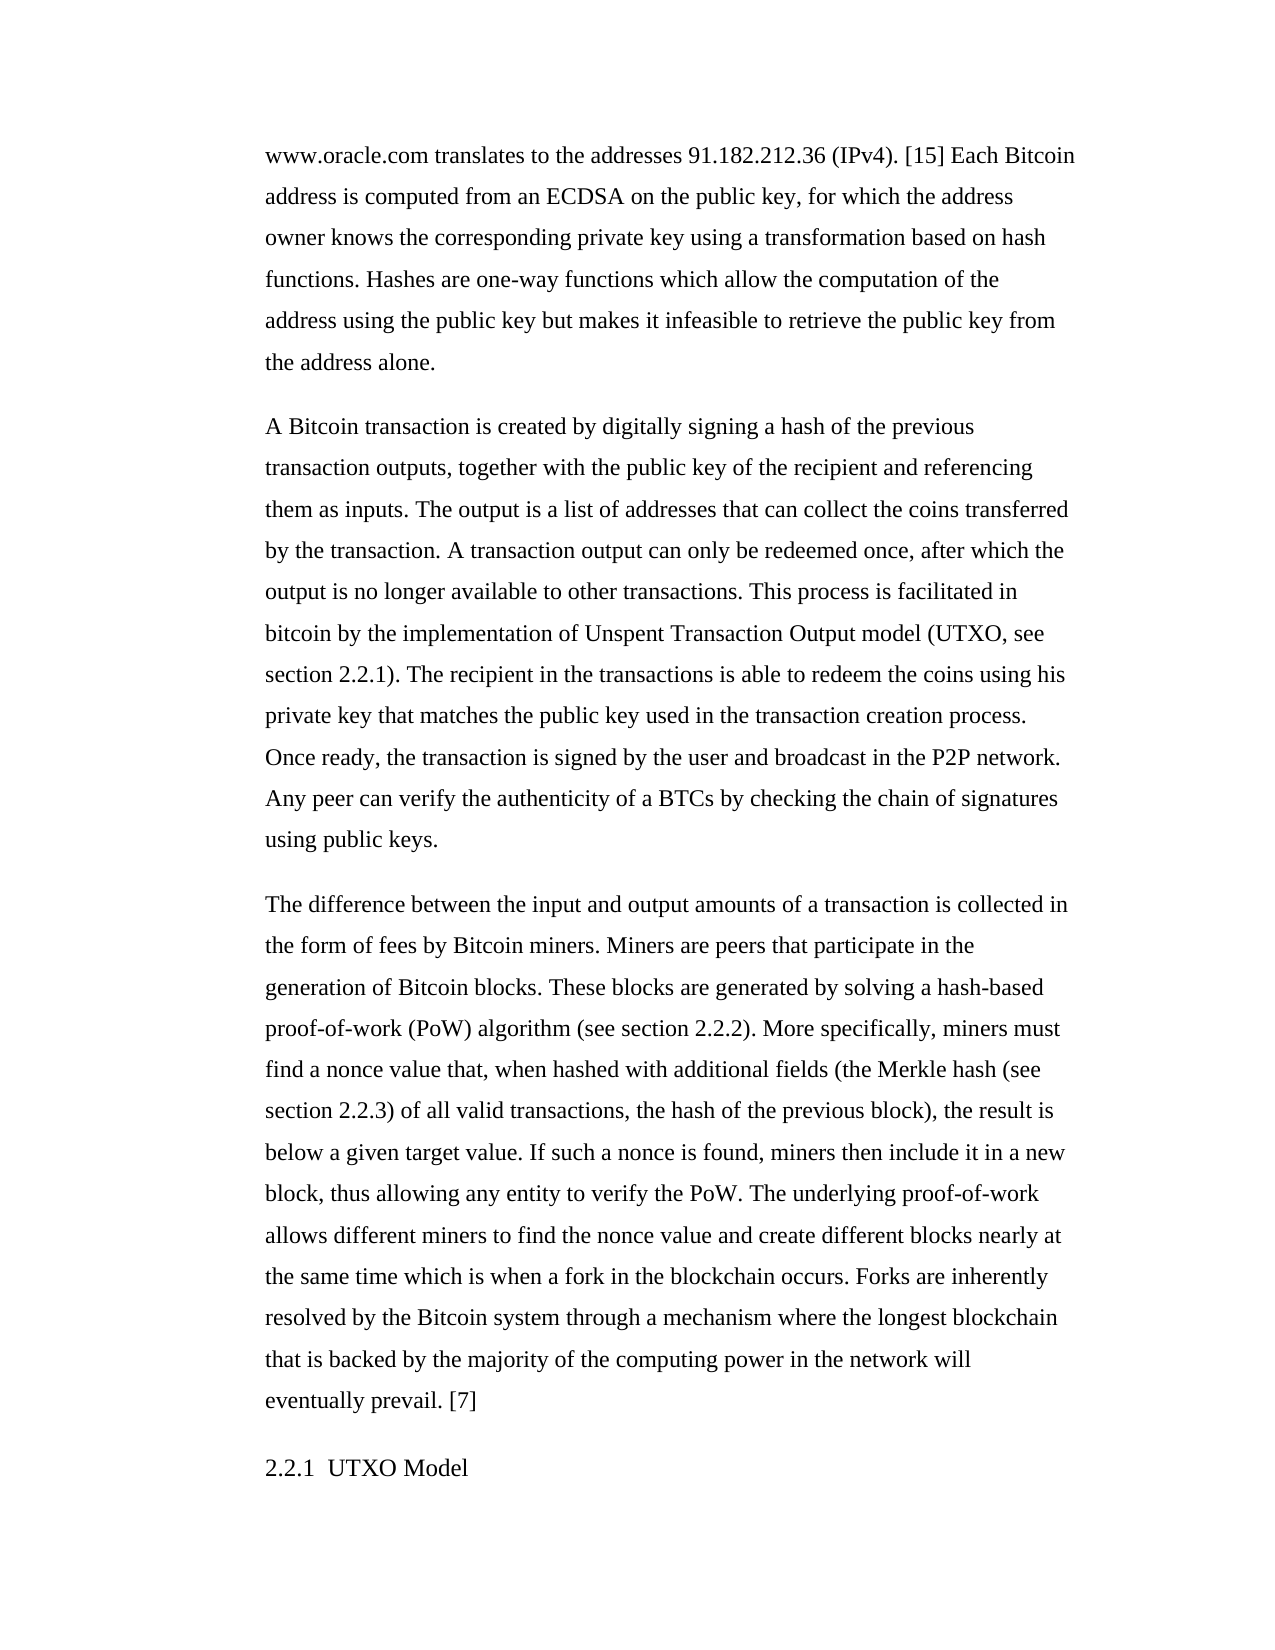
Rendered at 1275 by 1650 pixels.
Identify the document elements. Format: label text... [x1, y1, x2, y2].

text 2.2.1 UTXO Model [265, 1453, 1126, 1481]
text A Bitcoin transaction is created by digitally signing a hash of the previous transaction outputs, together with the public key of the recipient and referencing them as inputs. The output is a list of addresses that can collect the coins transferred by the transaction. A transaction output can only be redeemed once, after which the output is no longer available to other transactions. This process is facilitated in bitcoin by the implementation of Unspent Transaction Output model (UTXO, see section 2.2.1). The recipient in the transactions is able to redeem the coins using his private key that matches the public key used in the transaction creation process. Once ready, the transaction is signed by the user and broadcast in the P2P network. Any peer can verify the authenticity of a BTCs by checking the chain of signatures using public keys. [265, 412, 1078, 853]
text The difference between the input and output amounts of a transaction is collected in the form of fees by Bitcoin miners. Miners are peers that participate in the generation of Bitcoin blocks. These blocks are generated by solving a hash-based proof-of-work (PoW) algorithm (see section 2.2.2). More specifically, miners must find a nonce value that, when hashed with additional fields (the Merkle hash (see section 2.2.3) of all valid transactions, the hash of the previous block), the result is below a given target value. If such a nonce is found, miners then include it in a new block, thus allowing any entity to verify the PoW. The underlying proof-of-work allows different miners to find the nonce value and create different blocks nearly at the same time which is when a fork in the blockchain occurs. Forks are inherently resolved by the Bitcoin system through a mechanism where the longest blockchain that is backed by the majority of the computing power in the network will eventually prevail. [7] [265, 890, 1078, 1414]
text www.oracle.com translates to the addresses 91.182.212.36 (IPv4). [15] Each Bitcoin address is computed from an ECDSA on the public key, for which the address owner knows the corresponding private key using a transformation based on hash functions. Hashes are one-way functions which allow the computation of the address using the public key but makes it infeasible to retrieve the public key from the address alone. [265, 141, 1078, 375]
